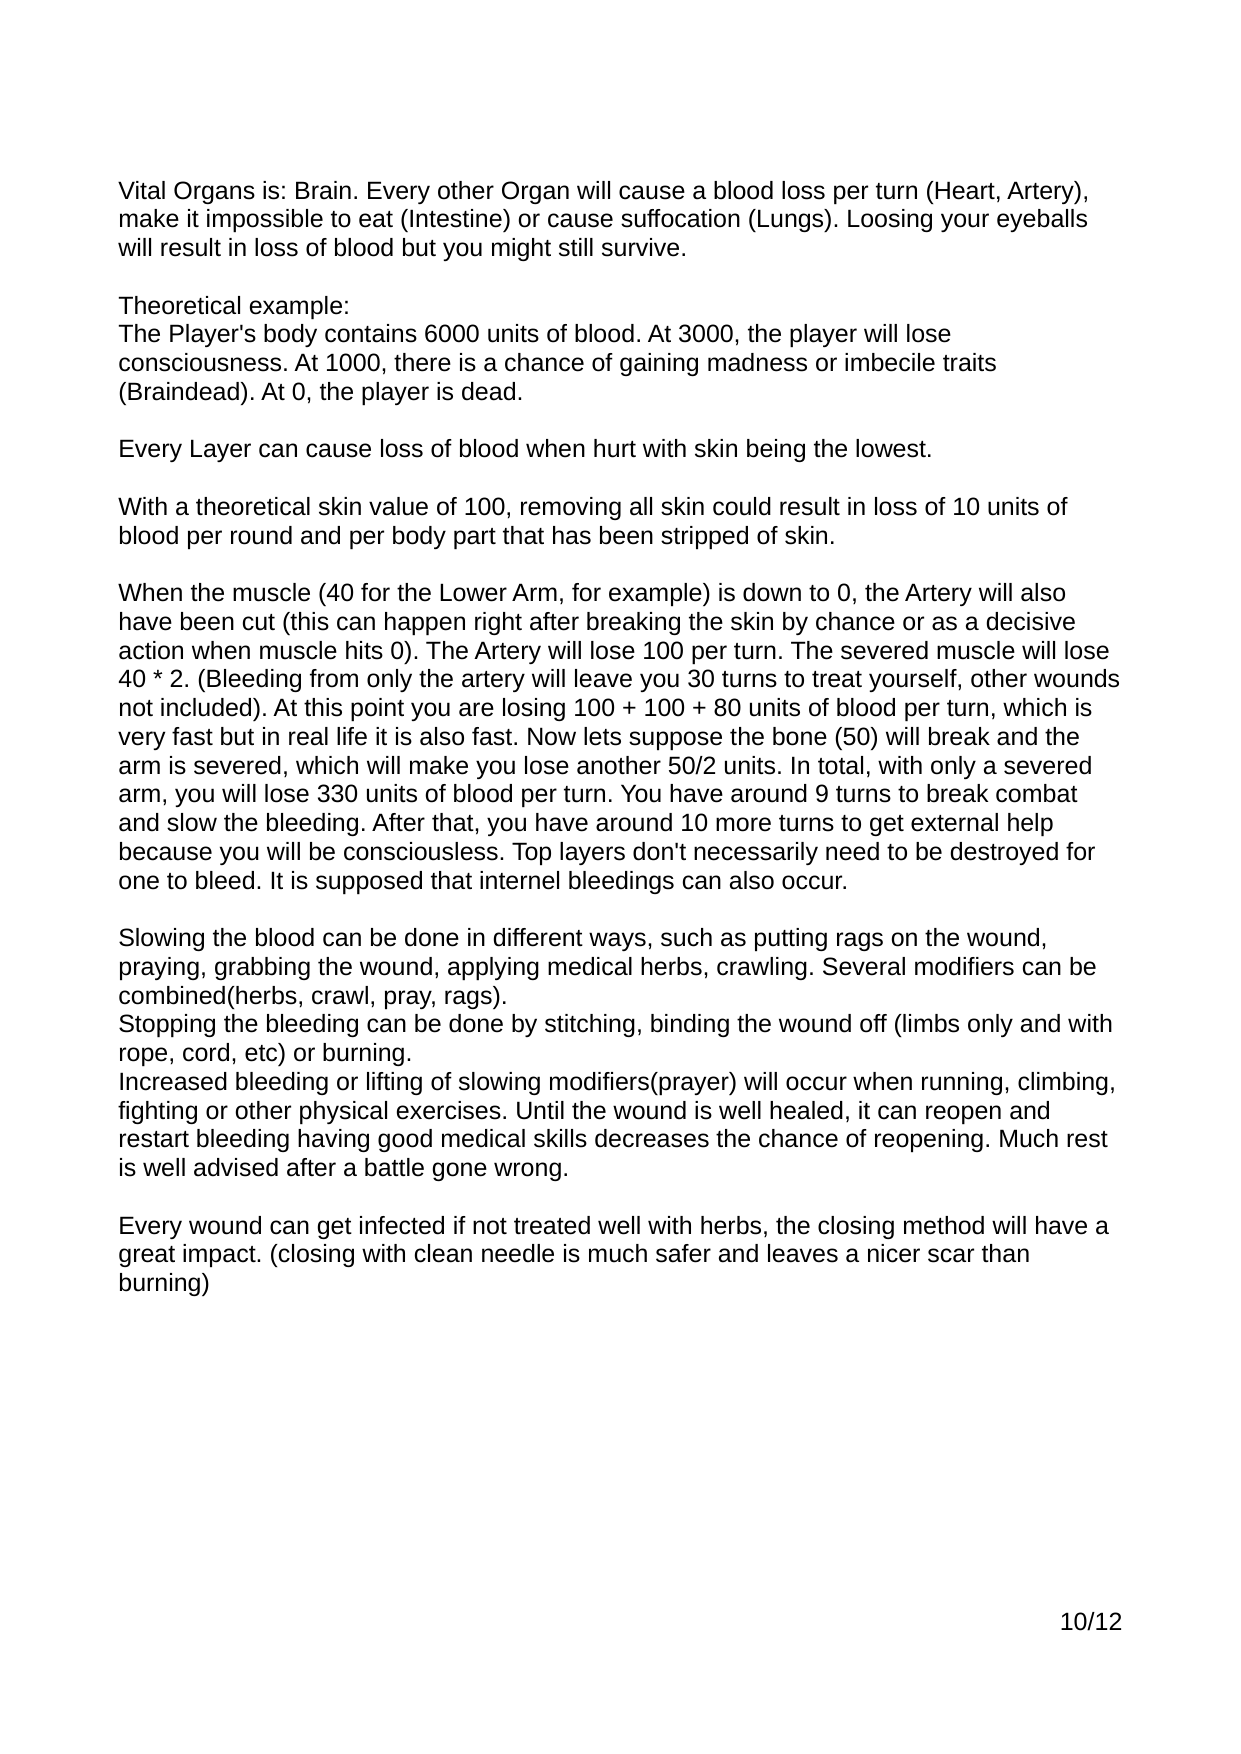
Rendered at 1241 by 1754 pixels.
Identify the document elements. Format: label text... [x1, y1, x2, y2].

text Every wound can get infected if not treated well with herbs, the closing method will have a great impact. (closing with clean needle is much safer and leaves a nicer scar than burning) [118, 1211, 1122, 1297]
text Every Layer can cause loss of blood when hurt with skin being the lowest. [118, 434, 1122, 463]
text With a theoretical skin value of 100, removing all skin could result in loss of 10 units of blood per round and per body part that has been stripped of skin. [118, 492, 1122, 549]
text Vital Organs is: Brain. Every other Organ will cause a blood loss per turn (Heart, Artery), make it impossible to eat (Intestine) or cause suffocation (Lungs). Loosing your eyeballs will result in loss of blood but you might still survive. [118, 176, 1122, 262]
text Slowing the blood can be done in different ways, such as putting rags on the wound, praying, grabbing the wound, applying medical herbs, crawling. Several modifiers can be combined(herbs, crawl, pray, rags). [118, 923, 1122, 1009]
text Stopping the bleeding can be done by stitching, binding the wound off (limbs only and with rope, cord, etc) or burning. [118, 1009, 1122, 1067]
text Increased bleeding or lifting of slowing modifiers(prayer) will occur when running, climbing, fighting or other physical exercises. Until the wound is well healed, it can reopen and restart bleeding having good medical skills decreases the chance of reopening. Much rest is well advised after a battle gone wrong. [118, 1067, 1122, 1182]
text The Player's body contains 6000 units of blood. At 3000, the player will lose consciousness. At 1000, there is a chance of gaining madness or imbecile traits (Braindead). At 0, the player is dead. [118, 319, 1122, 406]
text When the muscle (40 for the Lower Arm, for example) is down to 0, the Artery will also have been cut (this can happen right after breaking the skin by chance or as a decisive action when muscle hits 0). The Artery will lose 100 per turn. The severed muscle will lose 40 * 2. (Bleeding from only the artery will leave you 30 turns to treat yourself, other wounds not included). At this point you are losing 100 + 100 + 80 units of blood per turn, which is very fast but in real life it is also fast. Now lets suppose the bone (50) will break and the arm is severed, which will make you lose another 50/2 units. In total, with only a severed arm, you will lose 330 units of blood per turn. You have around 9 turns to break combat and slow the bleeding. After that, you have around 10 more turns to get external help because you will be consciousless. Top layers don't necessarily need to be destroyed for one to bleed. It is supposed that internel bleedings can also occur. [118, 578, 1122, 894]
text Theoretical example: [118, 291, 1122, 319]
